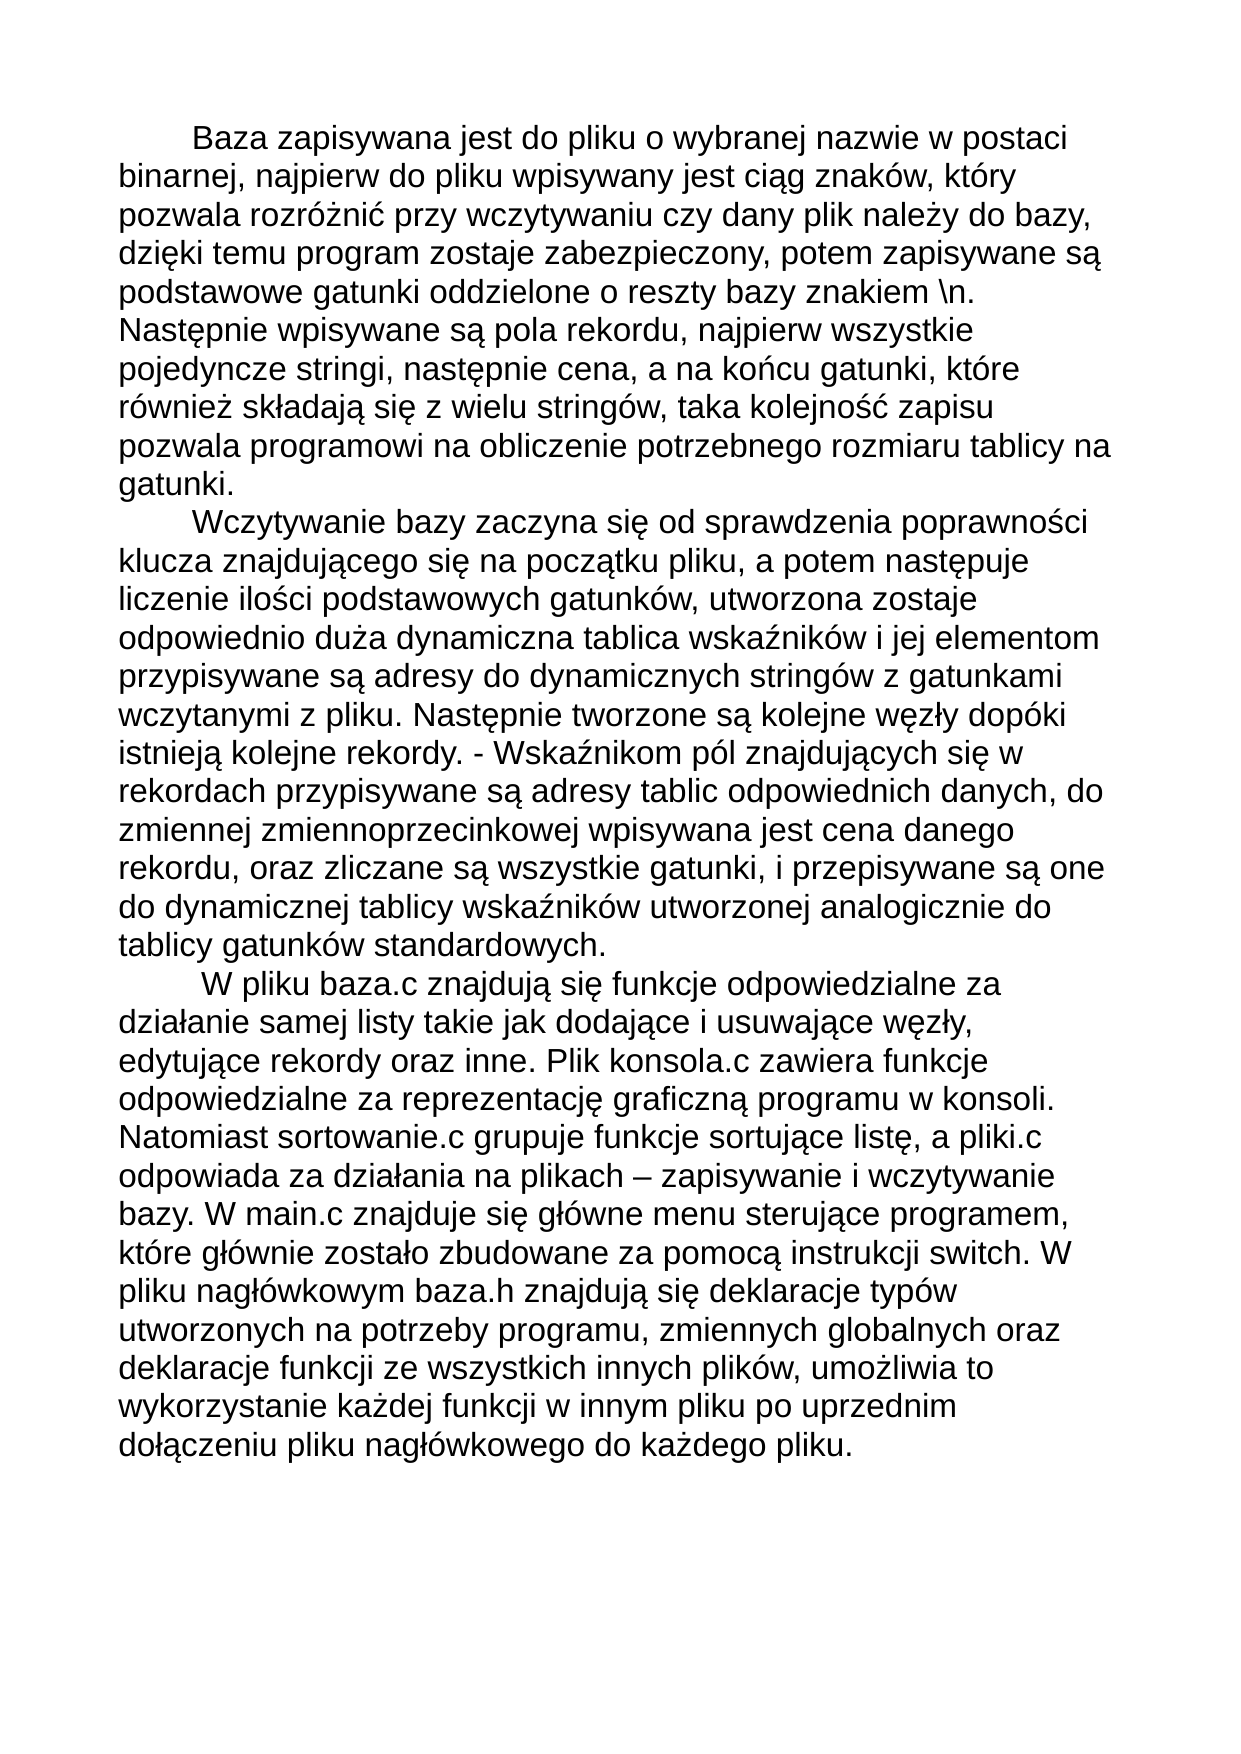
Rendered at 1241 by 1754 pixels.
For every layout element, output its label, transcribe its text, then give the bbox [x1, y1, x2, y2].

text W pliku baza.c znajdują się funkcje odpowiedzialne za działanie samej listy takie jak dodające i usuwające węzły, edytujące rekordy oraz inne. Plik konsola.c zawiera funkcje odpowiedzialne za reprezentację graficzną programu w konsoli. Natomiast sortowanie.c grupuje funkcje sortujące listę, a pliki.c odpowiada za działania na plikach – zapisywanie i wczytywanie bazy. W main.c znajduje się główne menu sterujące programem, które głównie zostało zbudowane za pomocą instrukcji switch. W pliku nagłówkowym baza.h znajdują się deklaracje typów utworzonych na potrzeby programu, zmiennych globalnych oraz deklaracje funkcji ze wszystkich innych plików, umożliwia to wykorzystanie każdej funkcji w innym pliku po uprzednim dołączeniu pliku nagłówkowego do każdego pliku. [118, 964, 1122, 1463]
text Baza zapisywana jest do pliku o wybranej nazwie w postaci binarnej, najpierw do pliku wpisywany jest ciąg znaków, który pozwala rozróżnić przy wczytywaniu czy dany plik należy do bazy, dzięki temu program zostaje zabezpieczony, potem zapisywane są podstawowe gatunki oddzielone o reszty bazy znakiem \n. Następnie wpisywane są pola rekordu, najpierw wszystkie pojedyncze stringi, następnie cena, a na końcu gatunki, które również składają się z wielu stringów, taka kolejność zapisu pozwala programowi na obliczenie potrzebnego rozmiaru tablicy na gatunki. [118, 118, 1122, 502]
text Wczytywanie bazy zaczyna się od sprawdzenia poprawności klucza znajdującego się na początku pliku, a potem następuje liczenie ilości podstawowych gatunków, utworzona zostaje odpowiednio duża dynamiczna tablica wskaźników i jej elementom przypisywane są adresy do dynamicznych stringów z gatunkami wczytanymi z pliku. Następnie tworzone są kolejne węzły dopóki istnieją kolejne rekordy. - Wskaźnikom pól znajdujących się w rekordach przypisywane są adresy tablic odpowiednich danych, do zmiennej zmiennoprzecinkowej wpisywana jest cena danego rekordu, oraz zliczane są wszystkie gatunki, i przepisywane są one do dynamicznej tablicy wskaźników utworzonej analogicznie do tablicy gatunków standardowych. [118, 502, 1122, 964]
